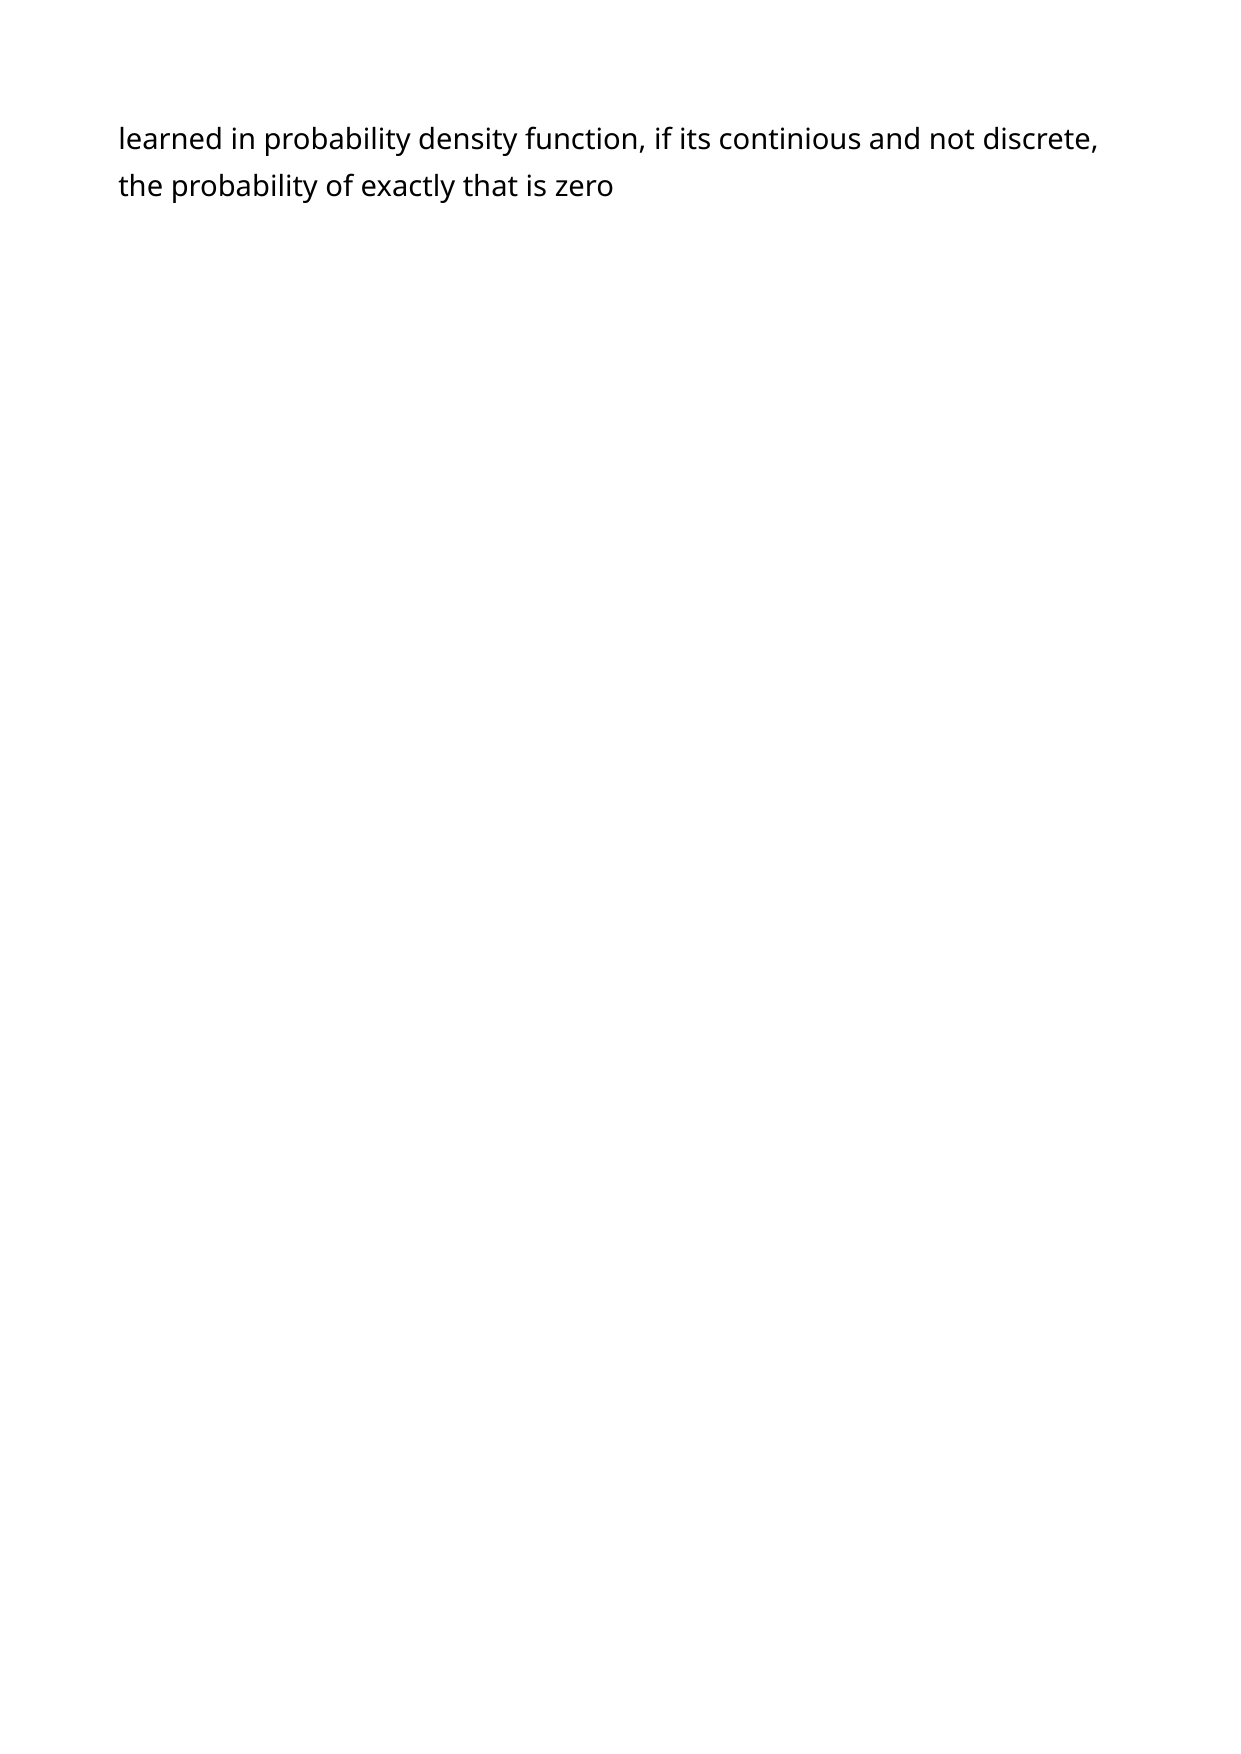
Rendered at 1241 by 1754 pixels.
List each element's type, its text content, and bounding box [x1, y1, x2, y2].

text learned in probability density function, if its continious and not discrete, the probability of exactly that is zero [118, 118, 1122, 205]
